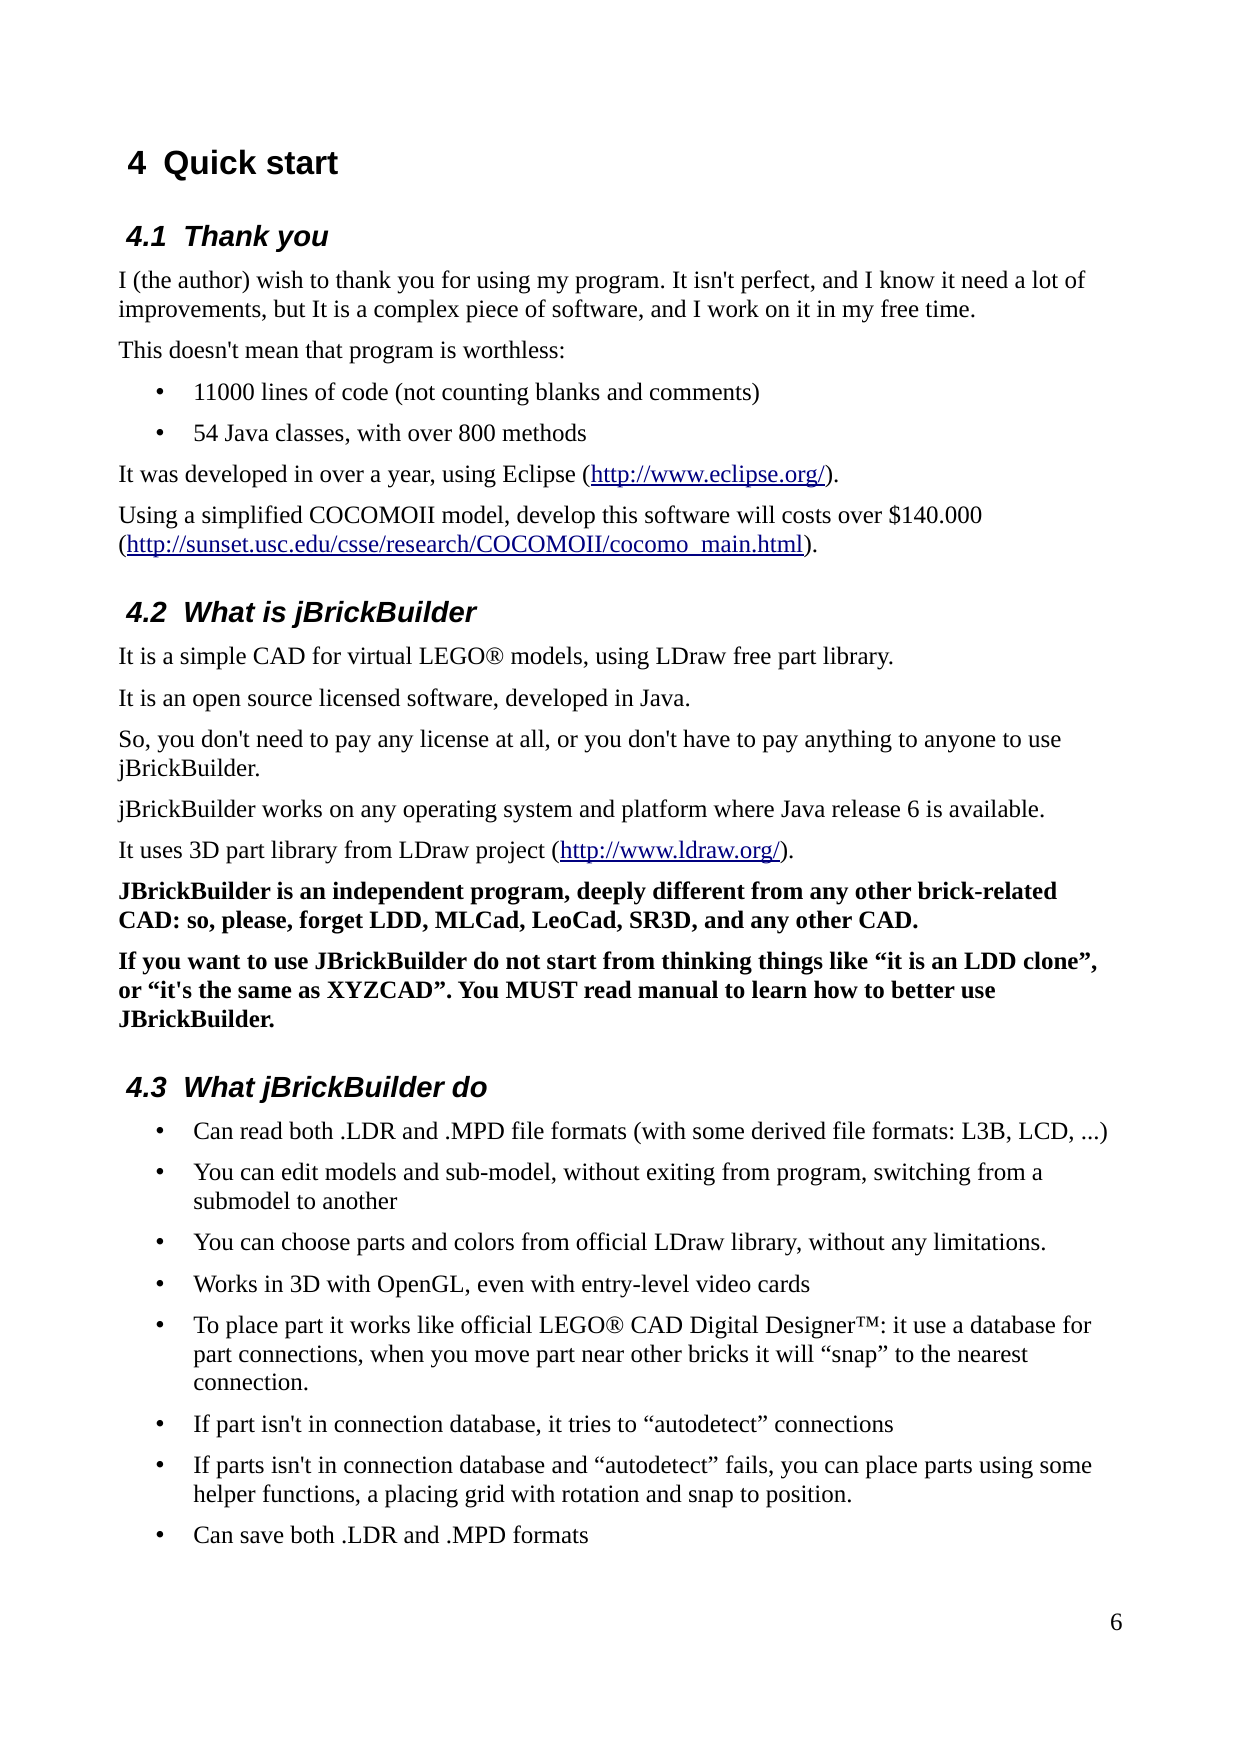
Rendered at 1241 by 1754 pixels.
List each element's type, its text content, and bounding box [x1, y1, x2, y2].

list You can choose parts and colors from official LDraw library, without any limitations. [156, 1227, 1122, 1256]
text So, you don't need to pay any license at all, or you don't have to pay anything to anyone to use jBrickBuilder. [118, 724, 1122, 781]
list Works in 3D with OpenGL, even with entry-level video cards [156, 1269, 1122, 1297]
text jBrickBuilder works on any operating system and platform where Java release 6 is available. [118, 794, 1122, 823]
text It is a simple CAD for virtual LEGO® models, using LDraw free part library. [118, 641, 1122, 670]
list 11000 lines of code (not counting blanks and comments) [156, 377, 1122, 405]
text This doesn't mean that program is worthless: [118, 335, 1122, 364]
text If you want to use JBrickBuilder do not start from thinking things like “it is an LDD clone”, or “it's the same as XYZCAD”. You MUST read manual to learn how to better use JBrickBuilder. [118, 946, 1122, 1033]
subtitle What jBrickBuilder do [118, 1070, 1122, 1104]
text It uses 3D part library from LDraw project (http://www.ldraw.org/). [118, 835, 1122, 864]
text JBrickBuilder is an independent program, deeply different from any other brick-related CAD: so, please, forget LDD, MLCad, LeoCad, SR3D, and any other CAD. [118, 876, 1122, 934]
list To place part it works like official LEGO® CAD Digital Designer™: it use a database for part connections, when you move part near other bricks it will “snap” to the nearest connection. [156, 1310, 1122, 1396]
text It was developed in over a year, using Eclipse (http://www.eclipse.org/). [118, 459, 1122, 488]
list Can save both .LDR and .MPD formats [156, 1520, 1122, 1549]
text I (the author) wish to thank you for using my program. It isn't perfect, and I know it need a lot of improvements, but It is a complex piece of software, and I work on it in my free time. [118, 265, 1122, 323]
list 54 Java classes, with over 800 methods [156, 418, 1122, 447]
subtitle Quick start [118, 143, 1122, 182]
list Can read both .LDR and .MPD file formats (with some derived file formats: L3B, LCD, ...) [156, 1116, 1122, 1145]
subtitle What is jBrickBuilder [118, 595, 1122, 629]
list If part isn't in connection database, it tries to “autodetect” connections [156, 1409, 1122, 1437]
subtitle Thank you [118, 219, 1122, 253]
text It is an open source licensed software, developed in Java. [118, 683, 1122, 711]
list You can edit models and sub-model, without exiting from program, switching from a submodel to another [156, 1157, 1122, 1215]
list If parts isn't in connection database and “autodetect” fails, you can place parts using some helper functions, a placing grid with rotation and snap to position. [156, 1450, 1122, 1507]
text Using a simplified COCOMOII model, develop this software will costs over $140.000 (http://sunset.usc.edu/csse/research/COCOMOII/cocomo_main.html). [118, 500, 1122, 558]
